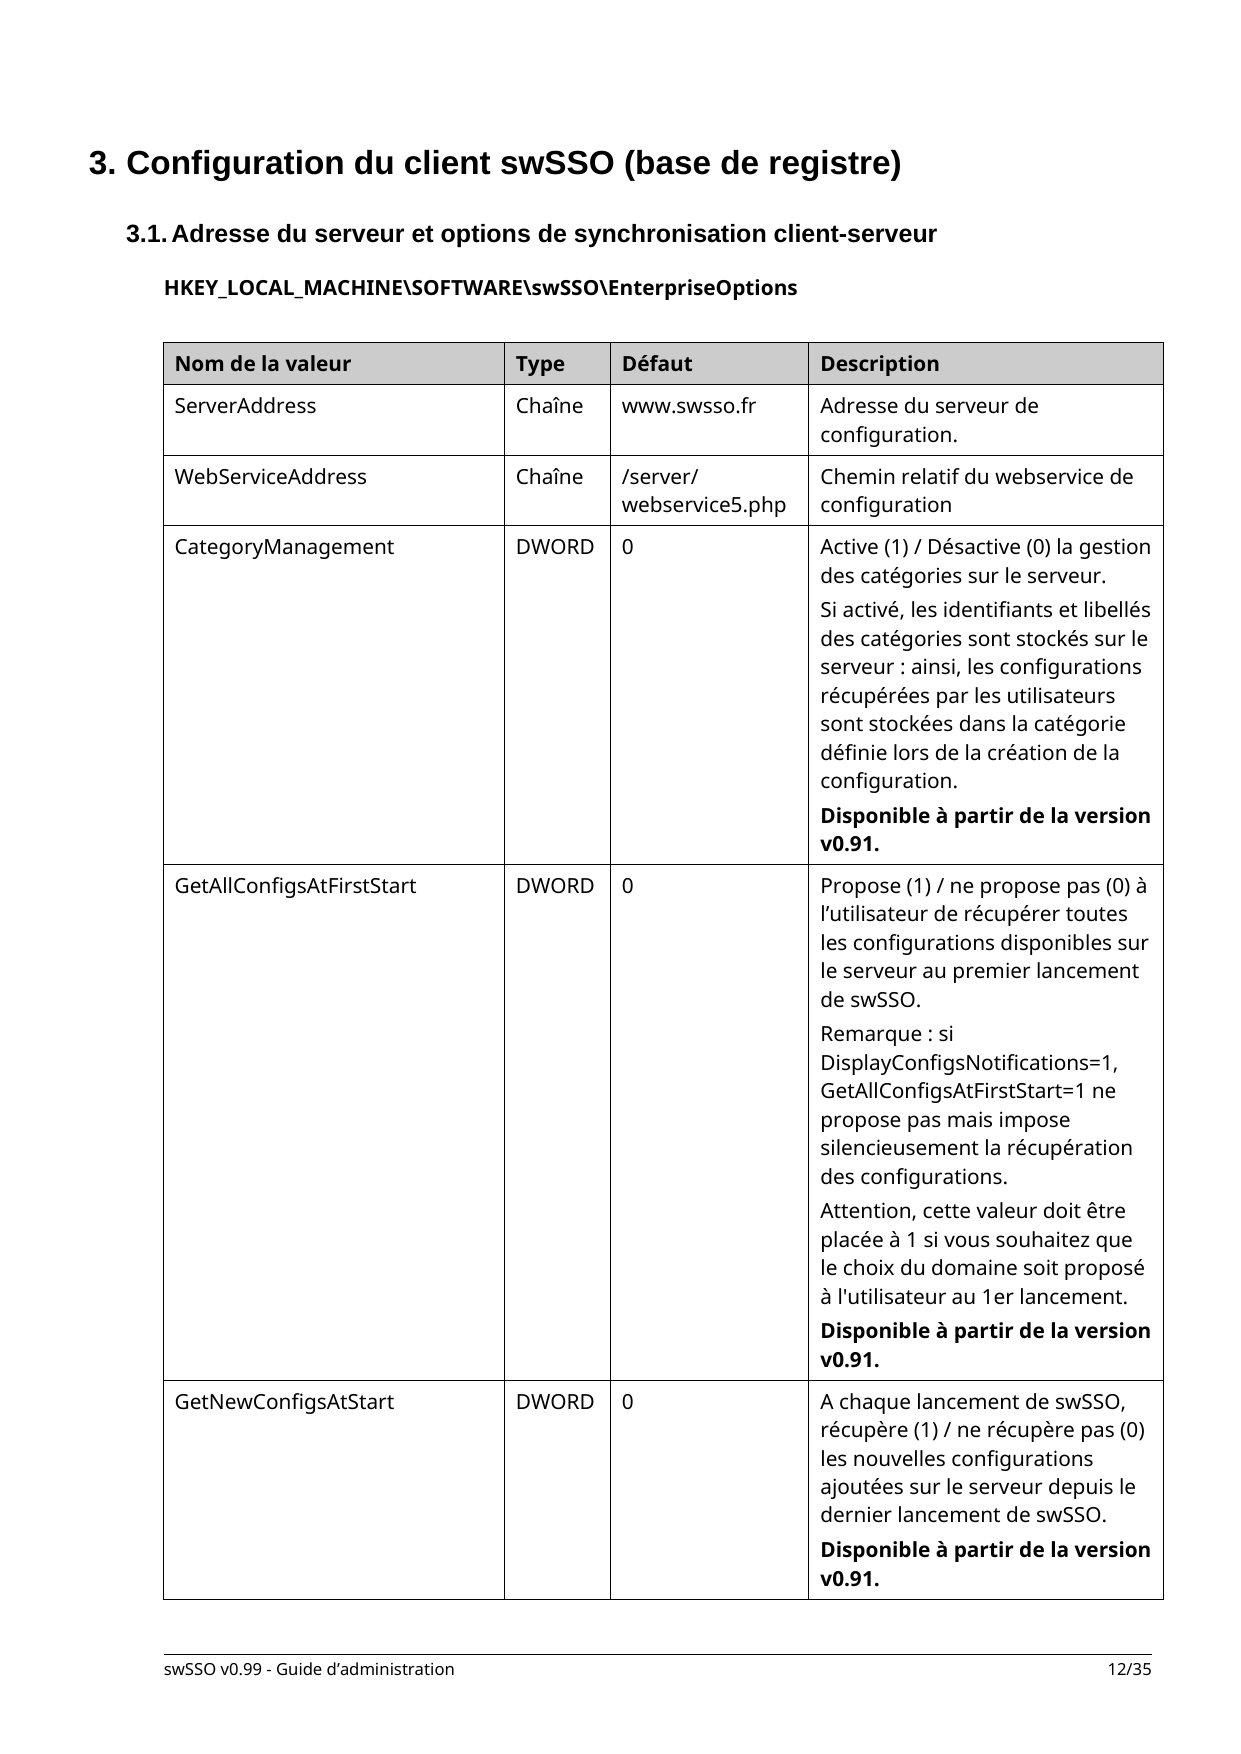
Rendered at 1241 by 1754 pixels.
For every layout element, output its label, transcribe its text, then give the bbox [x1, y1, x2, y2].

table_cell CategoryManagement [164, 526, 504, 864]
table_cell DWORD [505, 526, 610, 864]
table_cell A chaque lancement de swSSO, récupère (1) / ne récupère pas (0) les nouvelles configurations ajoutées sur le serveur depuis le dernier lancement de swSSO. Disponible à partir de la version v0.91. [809, 1381, 1163, 1598]
table_cell Chaîne [505, 385, 610, 454]
table_cell GetNewConfigsAtStart [164, 1381, 504, 1598]
table_cell DWORD [505, 865, 610, 1379]
table_cell Propose (1) / ne propose pas (0) à l’utilisateur de récupérer toutes les configurations disponibles sur le serveur au premier lancement de swSSO. Remarque : si DisplayConfigsNotifications=1, GetAllConfigsAtFirstStart=1 ne propose pas mais impose silencieusement la récupération des configurations. Attention, cette valeur doit être placée à 1 si vous souhaitez que le choix du domaine soit proposé à l'utilisateur au 1er lancement. Disponible à partir de la version v0.91. [809, 865, 1163, 1379]
subtitle Configuration du client swSSO (base de registre) [89, 143, 1152, 182]
table_cell Chaîne [505, 456, 610, 525]
table_cell Chemin relatif du webservice de configuration [809, 456, 1163, 525]
table_cell Active (1) / Désactive (0) la gestion des catégories sur le serveur. Si activé, les identifiants et libellés des catégories sont stockés sur le serveur : ainsi, les configurations récupérées par les utilisateurs sont stockées dans la catégorie définie lors de la création de la configuration. Disponible à partir de la version v0.91. [809, 526, 1163, 864]
table_cell GetAllConfigsAtFirstStart [164, 865, 504, 1379]
table_cell DWORD [505, 1381, 610, 1598]
table_cell /server/ webservice5.php [611, 456, 808, 525]
table_cell 0 [611, 1381, 808, 1598]
table_header Nom de la valeur [164, 343, 504, 384]
table_cell 0 [611, 526, 808, 864]
table_cell 0 [611, 865, 808, 1379]
subtitle Adresse du serveur et options de synchronisation client-serveur [126, 219, 1152, 248]
table_cell www.swsso.fr [611, 385, 808, 454]
table_cell Adresse du serveur de configuration. [809, 385, 1163, 454]
table_header Type [505, 343, 610, 384]
table_cell WebServiceAddress [164, 456, 504, 525]
table_header Description [809, 343, 1163, 384]
table_header Défaut [611, 343, 808, 384]
text HKEY_LOCAL_MACHINE\SOFTWARE\swSSO\EnterpriseOptions [164, 273, 1152, 301]
table_cell ServerAddress [164, 385, 504, 454]
